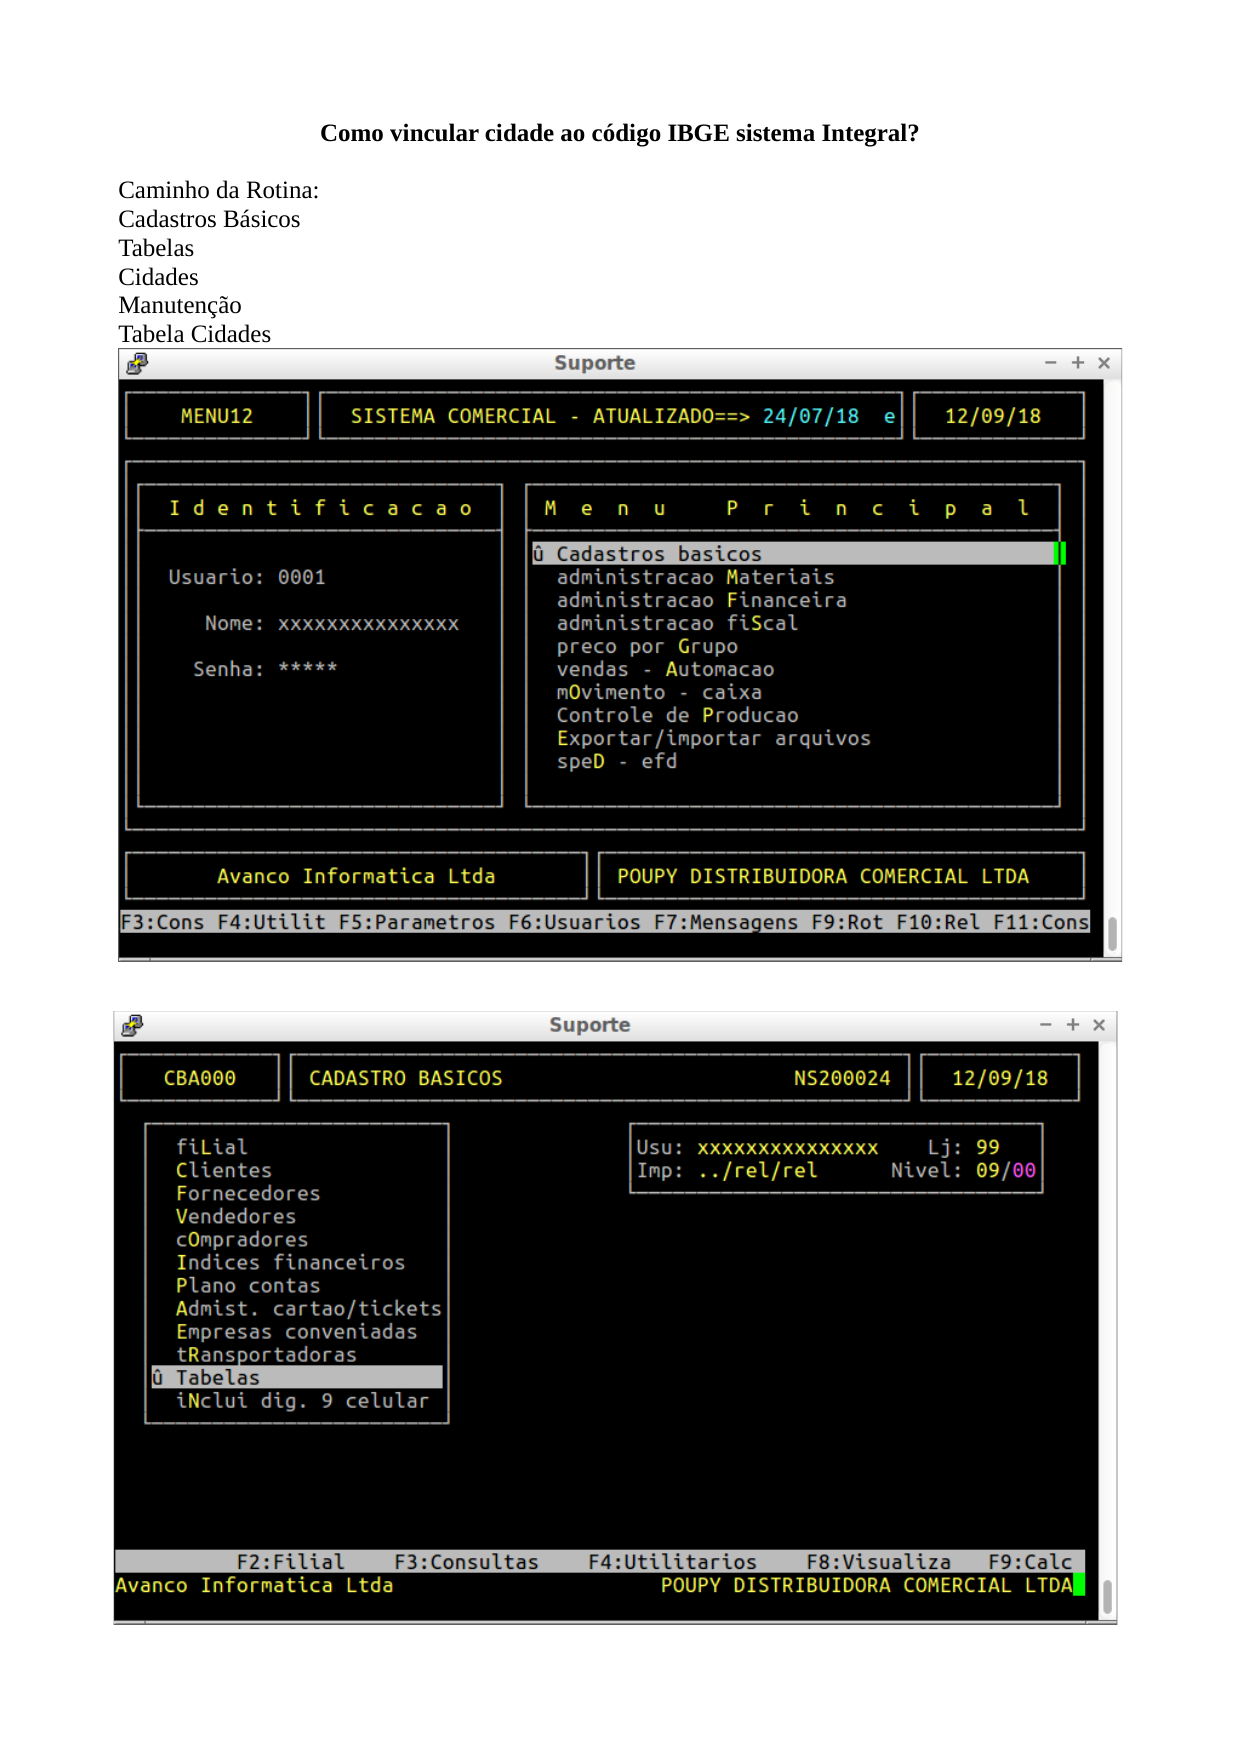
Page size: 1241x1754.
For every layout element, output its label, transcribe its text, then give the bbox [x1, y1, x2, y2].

text Como vincular cidade ao código IBGE sistema Integral? [118, 118, 1122, 147]
picture [118, 348, 1123, 962]
text Cidades [118, 262, 1122, 291]
text Cadastros Básicos [118, 204, 1122, 233]
text Caminho da Rotina: [118, 176, 1122, 204]
picture [113, 1011, 1118, 1625]
text Tabelas [118, 233, 1122, 262]
text Manutenção [118, 291, 1122, 319]
text Tabela Cidades [118, 319, 1122, 348]
